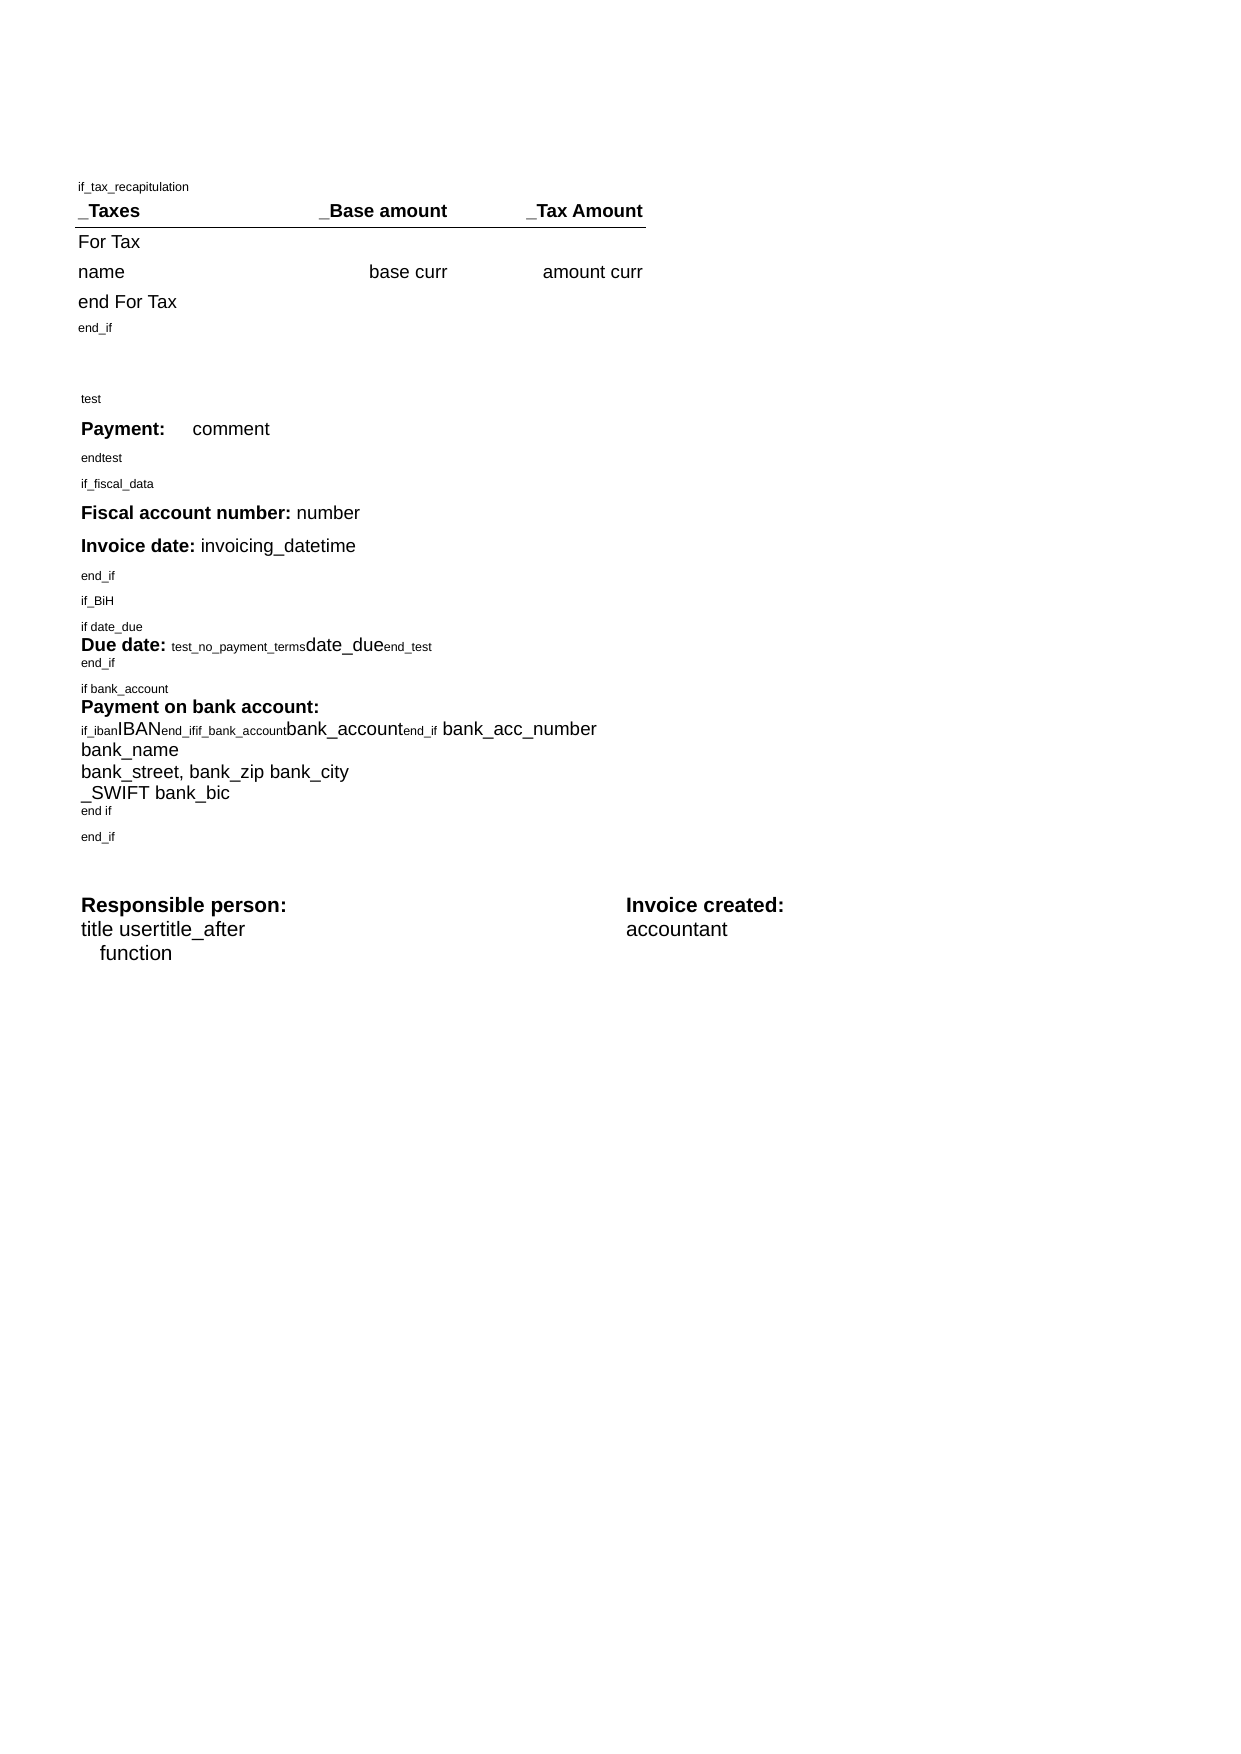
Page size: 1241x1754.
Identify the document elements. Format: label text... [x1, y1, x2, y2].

table_cell name [75, 258, 254, 288]
table_cell base curr [255, 258, 450, 288]
table_cell end For Tax [75, 288, 646, 318]
table_cell Invoice created: accountant [620, 887, 1165, 970]
table_cell Invoice date: invoicing_datetime [75, 529, 1165, 562]
table_cell [950, 288, 1165, 318]
table_cell _Taxes [75, 198, 254, 227]
table_cell endtest [75, 445, 1165, 471]
table_cell [75, 850, 1165, 887]
table_header if_tax_recapitulation [75, 177, 1165, 197]
table_cell For Tax [75, 228, 646, 258]
table_cell comment [187, 412, 1165, 445]
table_header if_fiscal_data [75, 471, 1165, 496]
table_cell [646, 288, 950, 318]
table_cell [646, 258, 950, 288]
table_cell if date_due Due date: test_no_payment_termsdate_dueend_test end_if [75, 614, 1165, 676]
table_cell [950, 318, 1165, 338]
table_cell Fiscal account number: number [75, 496, 1165, 529]
table_cell [950, 258, 1165, 288]
table_cell Payment: [75, 412, 187, 445]
table_cell end_if [75, 563, 1165, 588]
table_header test [75, 386, 1165, 412]
table_cell _Tax Amount [450, 198, 646, 227]
table_cell end_if [75, 824, 1165, 850]
table_cell [950, 198, 1165, 227]
table_cell if_BiH [75, 588, 1165, 614]
table_cell end_if [75, 318, 646, 338]
table_cell amount curr [450, 258, 646, 288]
table_cell [646, 318, 950, 338]
table_cell if bank_account Payment on bank account: if_ibanIBANend_ifif_bank_accountbank_accountend_if bank_acc_number bank_name bank_street, bank_zip bank_city _SWIFT bank_bic end if [75, 676, 1165, 824]
table_cell [950, 227, 1165, 258]
table_cell Responsible person: title usertitle_after function [75, 887, 620, 970]
table_cell [646, 198, 950, 227]
table_cell _Base amount [255, 198, 450, 227]
table_cell [646, 227, 950, 258]
